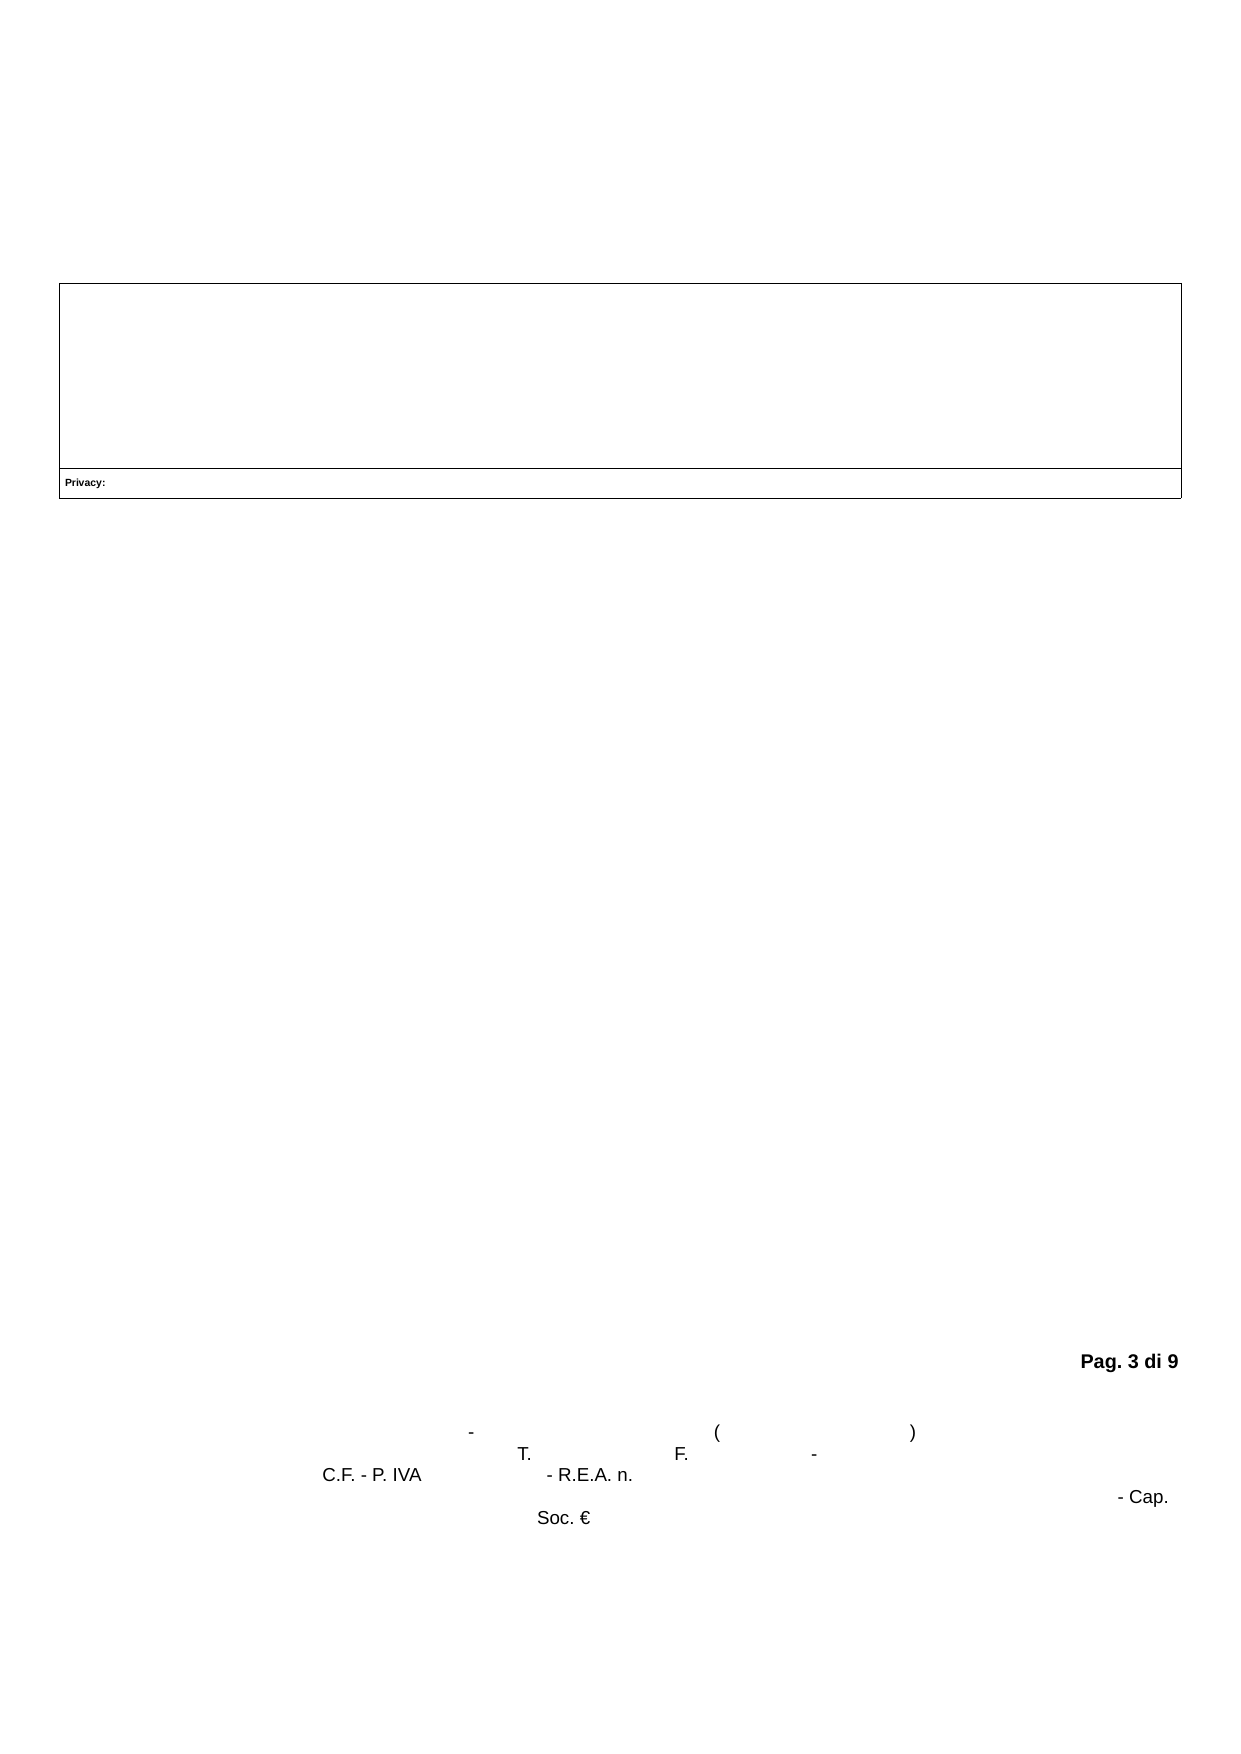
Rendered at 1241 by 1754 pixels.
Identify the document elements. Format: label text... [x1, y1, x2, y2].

table_cell <get_language('NOTE', getLang())> [60, 284, 1181, 311]
table_header <"Importante: Al momento dello scarico va controllata l’integrità degli imballi. Qualsiasi difformità va segnalata sul DDT contestualmente allo scarico.Entro 4 giorni lavorativi dallo scarico va controllato il contenuto dei cartoni, ad evitare qualsivoglia danno occulto dovuto al trasporto. Ogni contestazione relativa a rotture non segnalate entro questo lasso di tempo non potrà essere accolta.Grazie per la collaborazione.\n" if o.partner_id.country_id.code == 'IT' else ''><get_language("I NOSTRI PRODOTTI SONO STUDIATI E PREVISTI PER USO DOMESTICO. EVENTUALI VENDITE EFFETTUATE AD UTENTI PROFESSIONISTI (ES. BAR, RISTORANTI, DISCOTECHE, PISCINE, ECC.) COMPORTANO LA DECADENZA DI QUALSIASI GARANZIA SUL PRODOTTO.", getLang()) + '\n'> <company.footer_note if company.footer_note else ''> [59, 517, 1056, 775]
table_cell </if> [60, 374, 1181, 407]
table_cell Privacy: <company.privacy_policy or ''> [60, 469, 1181, 498]
text <if test="o.partner_id.show_codebar"> [59, 795, 1181, 817]
table_cell <return_note(o.partner_id.property_account_position.text_comment_invoice)><'\n%s' % company.xfc_document_note if company.pefc_certified or company.fsc_certified else ''> [60, 407, 1181, 468]
table_cell <o.text_note_post> [60, 342, 1181, 374]
table_cell <if test="o.text_note_post"> [60, 311, 1181, 342]
table_header [1056, 517, 1181, 775]
